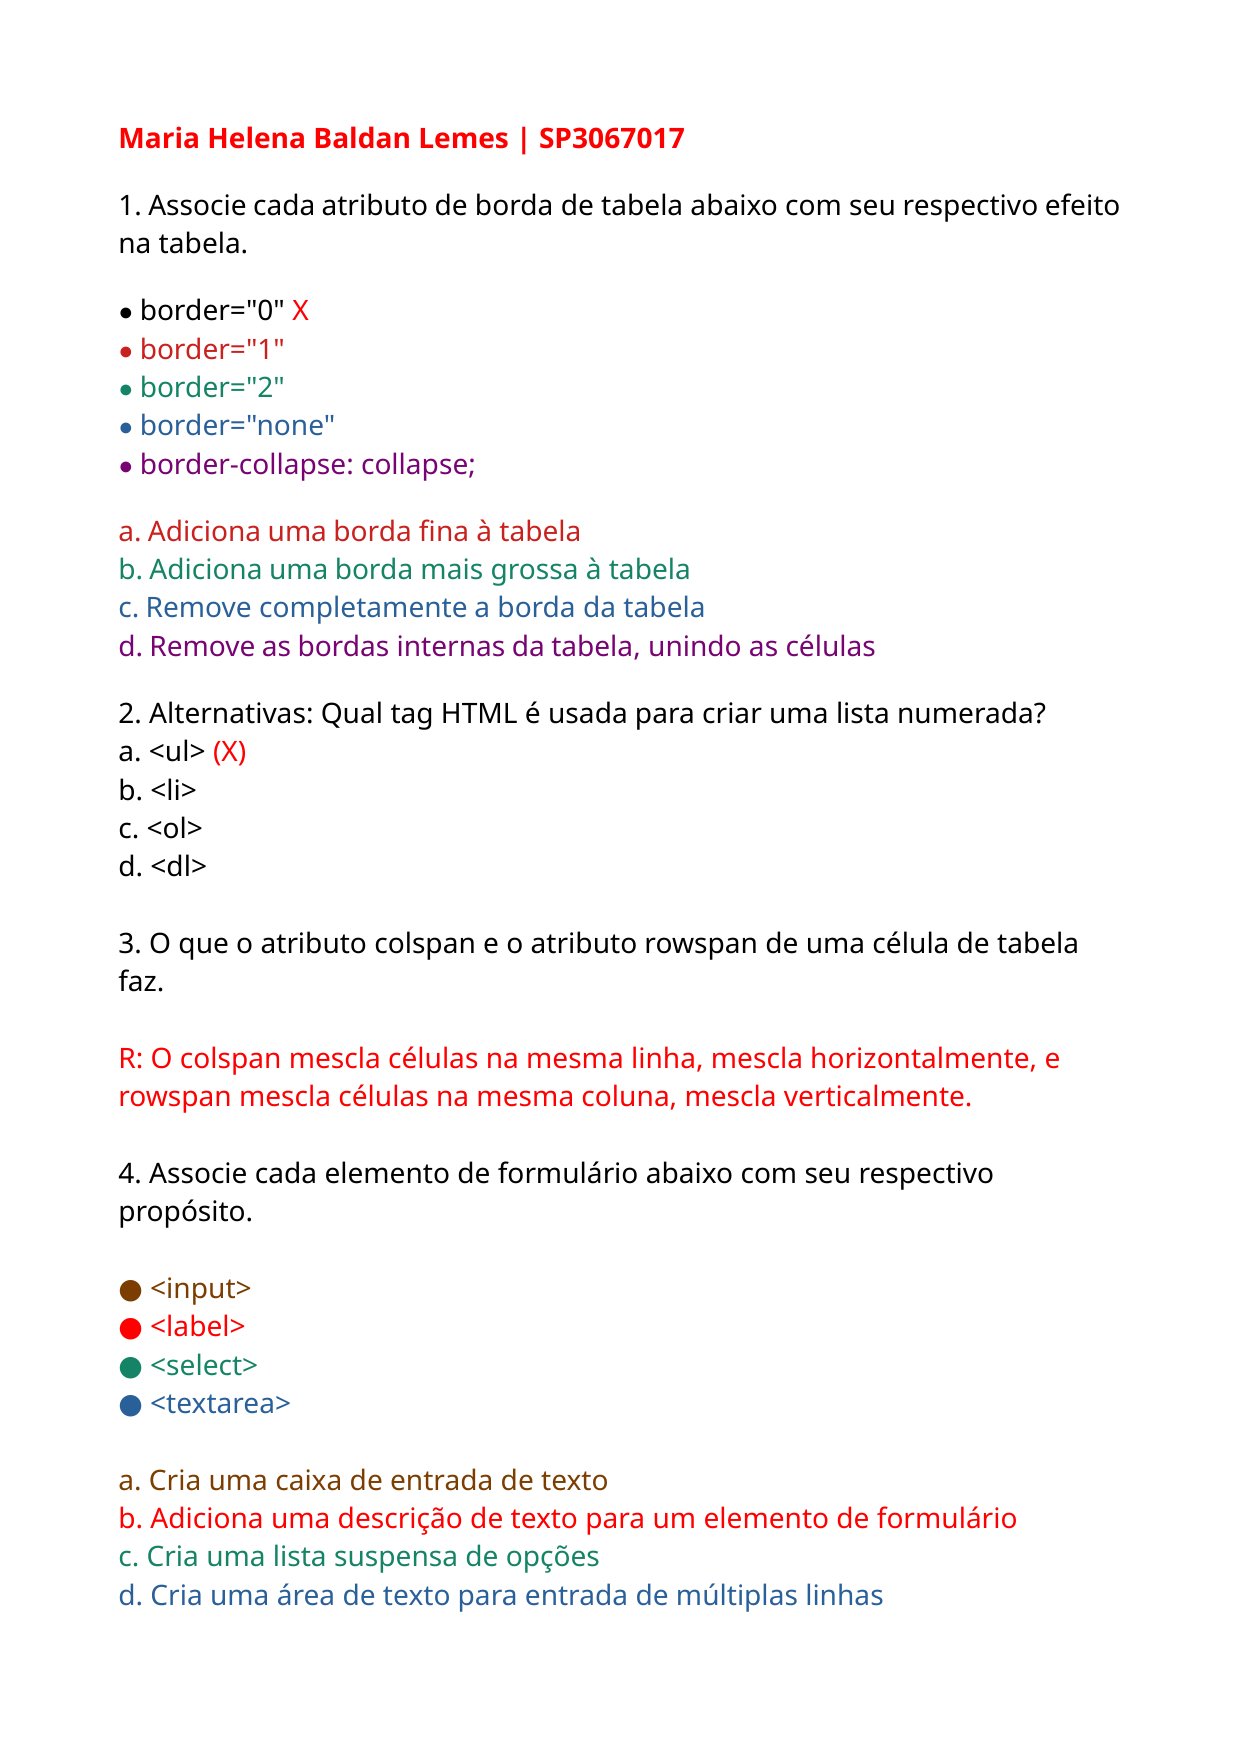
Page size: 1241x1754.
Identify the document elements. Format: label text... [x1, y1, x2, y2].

text 2. Alternativas: Qual tag HTML é usada para criar uma lista numerada? a. <ul> (X) b. <li> c. <ol> d. <dl> [118, 693, 1122, 885]
text a. Adiciona uma borda fina à tabela b. Adiciona uma borda mais grossa à tabela c. Remove completamente a borda da tabela d. Remove as bordas internas da tabela, unindo as células [118, 511, 1122, 664]
text Maria Helena Baldan Lemes | SP3067017 [118, 118, 1122, 156]
text ● border="0" X ● border="1" ● border="2" ● border="none" ● border-collapse: collapse; [118, 262, 1122, 511]
text R: O colspan mescla células na mesma linha, mescla horizontalmente, e rowspan mescla células na mesma coluna, mescla verticalmente. [118, 1038, 1122, 1115]
text 4. Associe cada elemento de formulário abaixo com seu respectivo propósito. [118, 1153, 1122, 1230]
text 1. Associe cada atributo de borda de tabela abaixo com seu respectivo efeito na tabela. [118, 185, 1122, 262]
text ● <input> ● <label> ● <select> ● <textarea> [118, 1230, 1122, 1460]
text 3. O que o atributo colspan e o atributo rowspan de uma célula de tabela faz. [118, 923, 1122, 1000]
text a. Cria uma caixa de entrada de texto b. Adiciona uma descrição de texto para um elemento de formulário c. Cria uma lista suspensa de opções d. Cria uma área de texto para entrada de múltiplas linhas [118, 1460, 1122, 1613]
